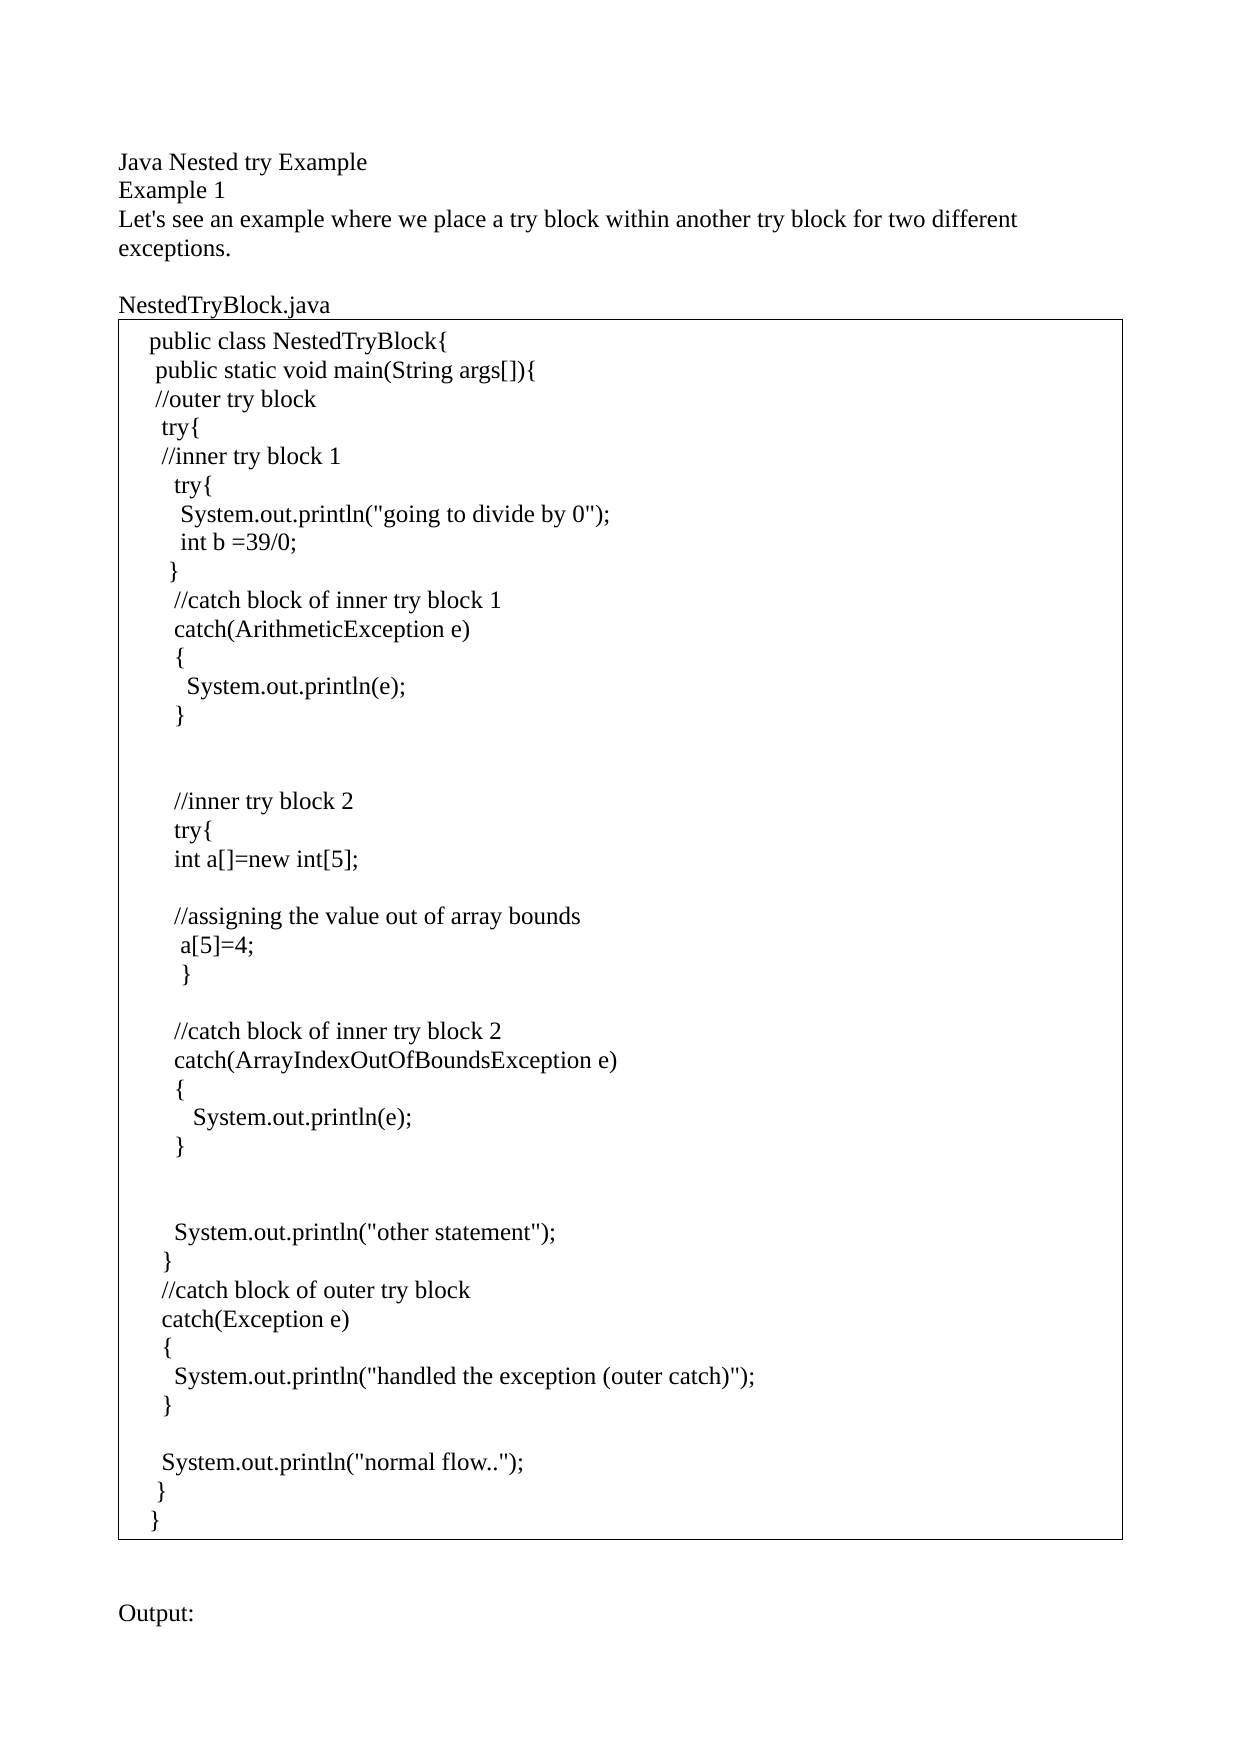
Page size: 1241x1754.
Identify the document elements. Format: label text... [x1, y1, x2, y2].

text Output: [118, 1598, 1122, 1627]
text Example 1 [118, 176, 1122, 204]
text NestedTryBlock.java [118, 291, 1122, 319]
text Let's see an example where we place a try block within another try block for two different exceptions. [118, 204, 1122, 262]
table_header public class NestedTryBlock{ public static void main(String args[]){ //outer try block try{ //inner try block 1 try{ System.out.println("going to divide by 0"); int b =39/0; } //catch block of inner try block 1 catch(ArithmeticException e) { System.out.println(e); } //inner try block 2 try{ int a[]=new int[5]; //assigning the value out of array bounds a[5]=4; } //catch block of inner try block 2 catch(ArrayIndexOutOfBoundsException e) { System.out.println(e); } System.out.println("other statement"); } //catch block of outer try block catch(Exception e) { System.out.println("handled the exception (outer catch)"); } System.out.println("normal flow.."); } } [119, 320, 1122, 1539]
text Java Nested try Example [118, 147, 1122, 176]
